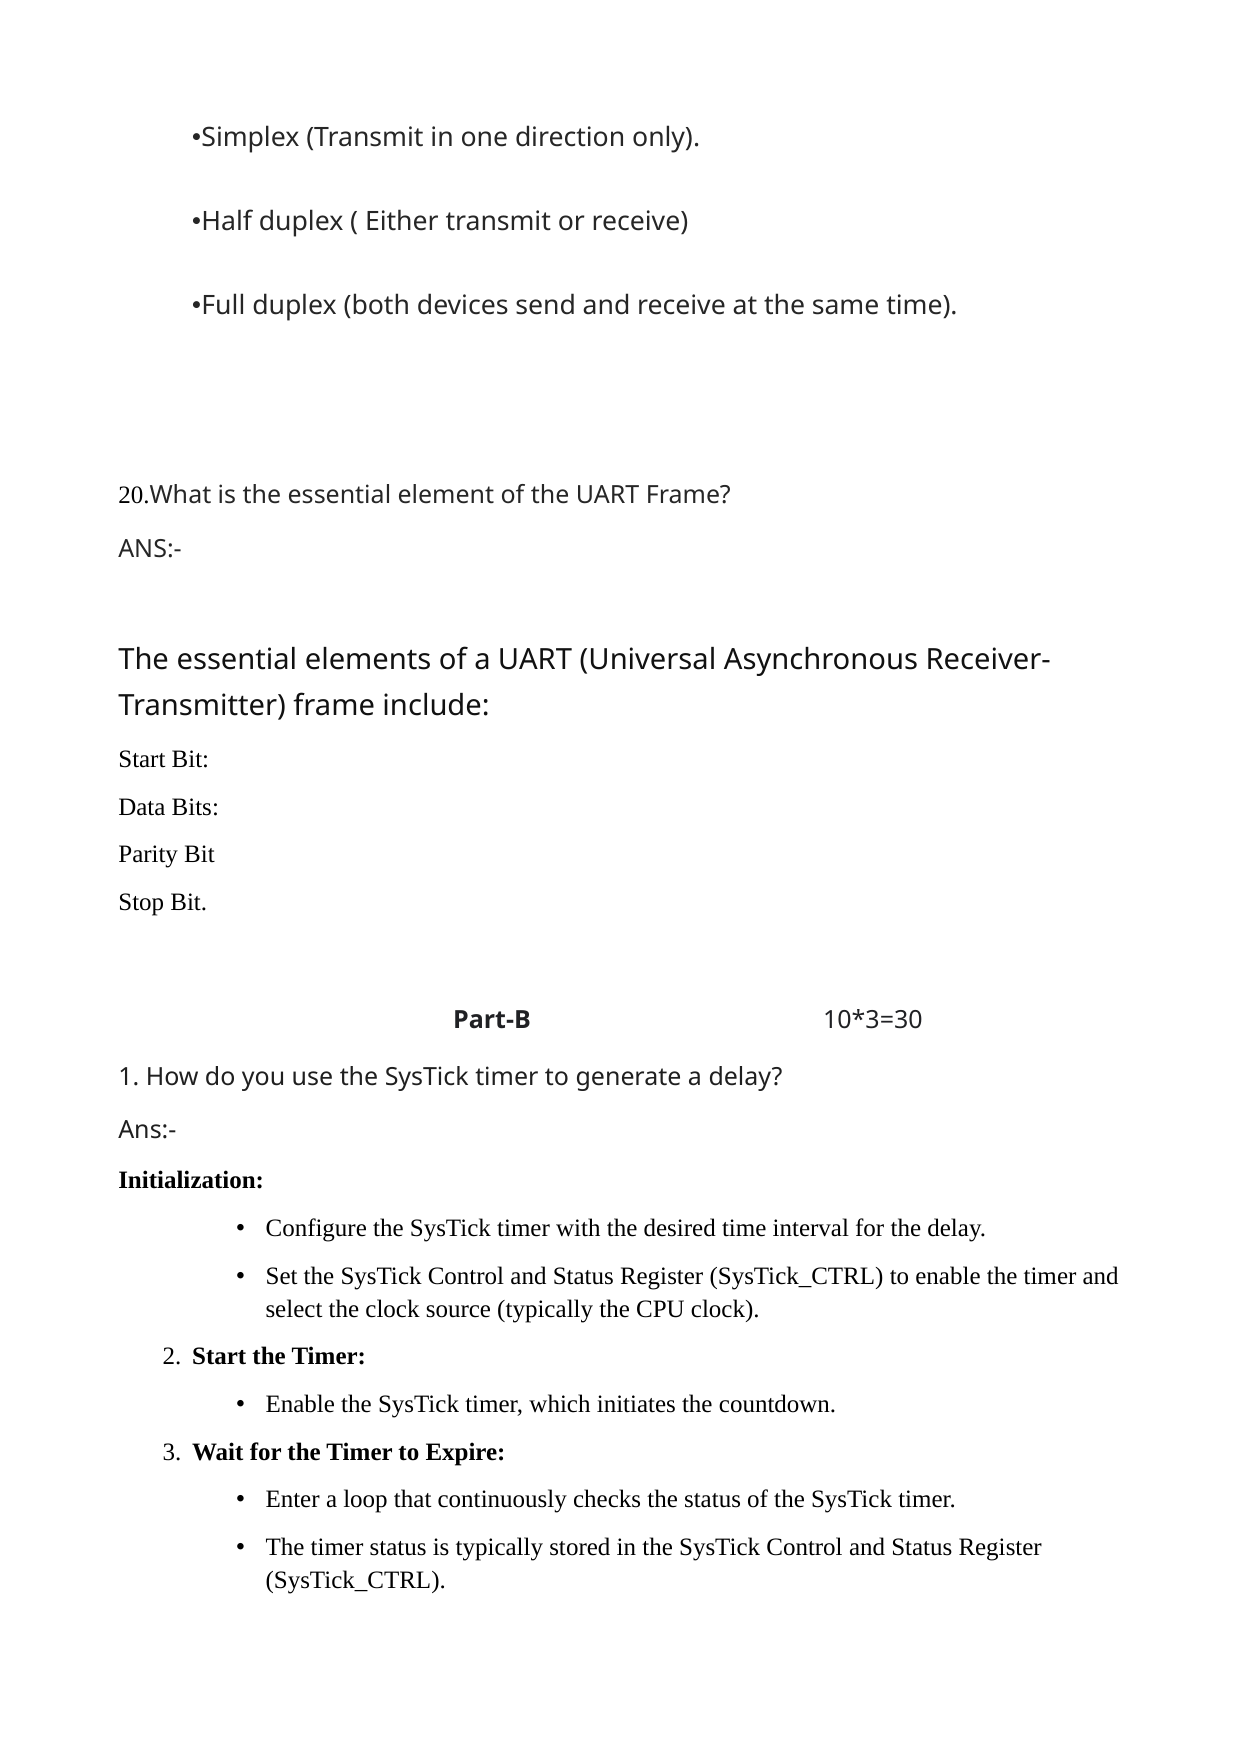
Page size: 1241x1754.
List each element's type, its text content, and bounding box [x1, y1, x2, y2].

list Wait for the Timer to Expire: [162, 1437, 1122, 1465]
list The timer status is typically stored in the SysTick Control and Status Register (SysTick_CTRL). [236, 1532, 1122, 1594]
text Data Bits: [118, 792, 1122, 820]
text Ans:- [118, 1112, 1122, 1146]
text ANS:- [118, 531, 1122, 565]
text Part-B 10*3=30 [118, 994, 1122, 1037]
list Enable the SysTick timer, which initiates the countdown. [236, 1389, 1122, 1418]
list Enter a loop that continuously checks the status of the SysTick timer. [236, 1484, 1122, 1513]
text Stop Bit. [118, 887, 1122, 916]
list Configure the SysTick timer with the desired time interval for the delay. [236, 1213, 1122, 1242]
list Full duplex (both devices send and receive at the same time). [118, 286, 1122, 322]
text Start Bit: [118, 744, 1122, 773]
list Half duplex ( Either transmit or receive) [118, 202, 1122, 238]
list Set the SysTick Control and Status Register (SysTick_CTRL) to enable the timer and select the clock source (typically the CPU clock). [236, 1261, 1122, 1323]
list Simplex (Transmit in one direction only). [118, 118, 1122, 154]
text The essential elements of a UART (Universal Asynchronous Receiver-Transmitter) frame include: [118, 638, 1122, 723]
text 1. How do you use the SysTick timer to generate a delay? [118, 1058, 1122, 1092]
text 20.What is the essential element of the UART Frame? [118, 477, 1122, 511]
list Start the Timer: [162, 1341, 1122, 1370]
text Parity Bit [118, 839, 1122, 868]
text Initialization: [118, 1166, 1122, 1194]
